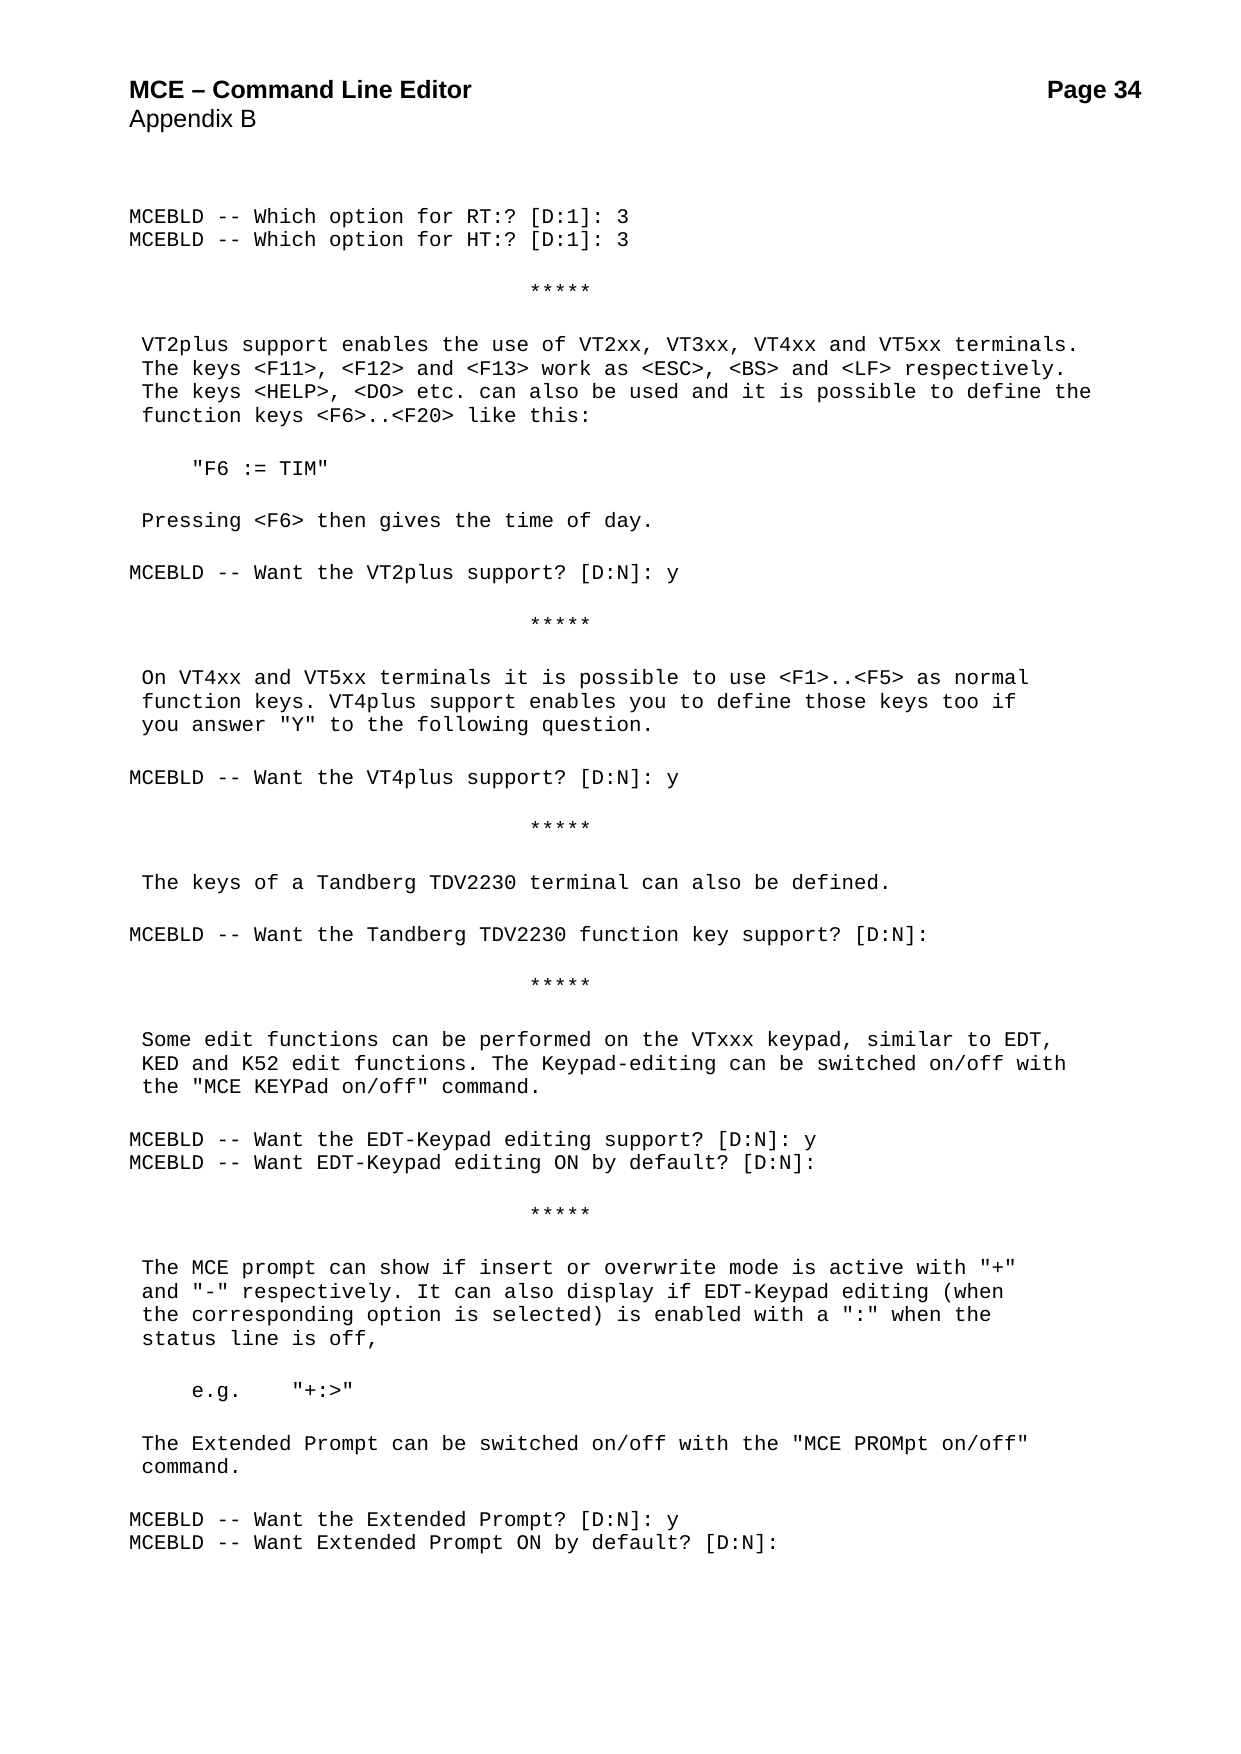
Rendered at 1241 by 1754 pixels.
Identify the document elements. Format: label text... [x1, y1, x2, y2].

text The MCE prompt can show if insert or overwrite mode is active with "+" [129, 1257, 1159, 1281]
text MCEBLD -- Want the Tandberg TDV2230 function key support? [D:N]: [129, 924, 1159, 948]
text MCEBLD -- Want the Extended Prompt? [D:N]: y [129, 1509, 1159, 1532]
text The Extended Prompt can be switched on/off with the "MCE PROMpt on/off" [129, 1433, 1159, 1456]
text e.g. "+:>" [129, 1380, 1159, 1404]
text function keys. VT4plus support enables you to define those keys too if [129, 691, 1159, 714]
text MCEBLD -- Want the EDT-Keypad editing support? [D:N]: y [129, 1128, 1159, 1152]
text MCEBLD -- Want Extended Prompt ON by default? [D:N]: [129, 1532, 1159, 1556]
text "F6 := TIM" [129, 458, 1159, 481]
text Pressing <F6> then gives the time of day. [129, 510, 1159, 534]
text ***** [129, 1204, 1159, 1228]
text and "-" respectively. It can also display if EDT-Keypad editing (when [129, 1281, 1159, 1304]
text On VT4xx and VT5xx terminals it is possible to use <F1>..<F5> as normal [129, 667, 1159, 691]
text The keys <HELP>, <DO> etc. can also be used and it is possible to define the [129, 382, 1159, 405]
text MCEBLD -- Which option for HT:? [D:1]: 3 [129, 229, 1159, 253]
text MCEBLD -- Which option for RT:? [D:1]: 3 [129, 206, 1159, 229]
text The keys <F11>, <F12> and <F13> work as <ESC>, <BS> and <LF> respectively. [129, 358, 1159, 382]
text MCEBLD -- Want the VT2plus support? [D:N]: y [129, 562, 1159, 586]
text VT2plus support enables the use of VT2xx, VT3xx, VT4xx and VT5xx terminals. [129, 334, 1159, 358]
text the "MCE KEYPad on/off" command. [129, 1076, 1159, 1100]
text MCEBLD -- Want EDT-Keypad editing ON by default? [D:N]: [129, 1152, 1159, 1176]
text ***** [129, 819, 1159, 843]
text the corresponding option is selected) is enabled with a ":" when the [129, 1304, 1159, 1328]
text command. [129, 1456, 1159, 1480]
text The keys of a Tandberg TDV2230 terminal can also be defined. [129, 872, 1159, 895]
text function keys <F6>..<F20> like this: [129, 405, 1159, 429]
text ***** [129, 282, 1159, 306]
text you answer "Y" to the following question. [129, 714, 1159, 738]
text ***** [129, 976, 1159, 1000]
text ***** [129, 615, 1159, 638]
text Some edit functions can be performed on the VTxxx keypad, similar to EDT, [129, 1029, 1159, 1052]
text MCEBLD -- Want the VT4plus support? [D:N]: y [129, 767, 1159, 791]
text KED and K52 edit functions. The Keypad-editing can be switched on/off with [129, 1052, 1159, 1076]
text status line is off, [129, 1328, 1159, 1352]
